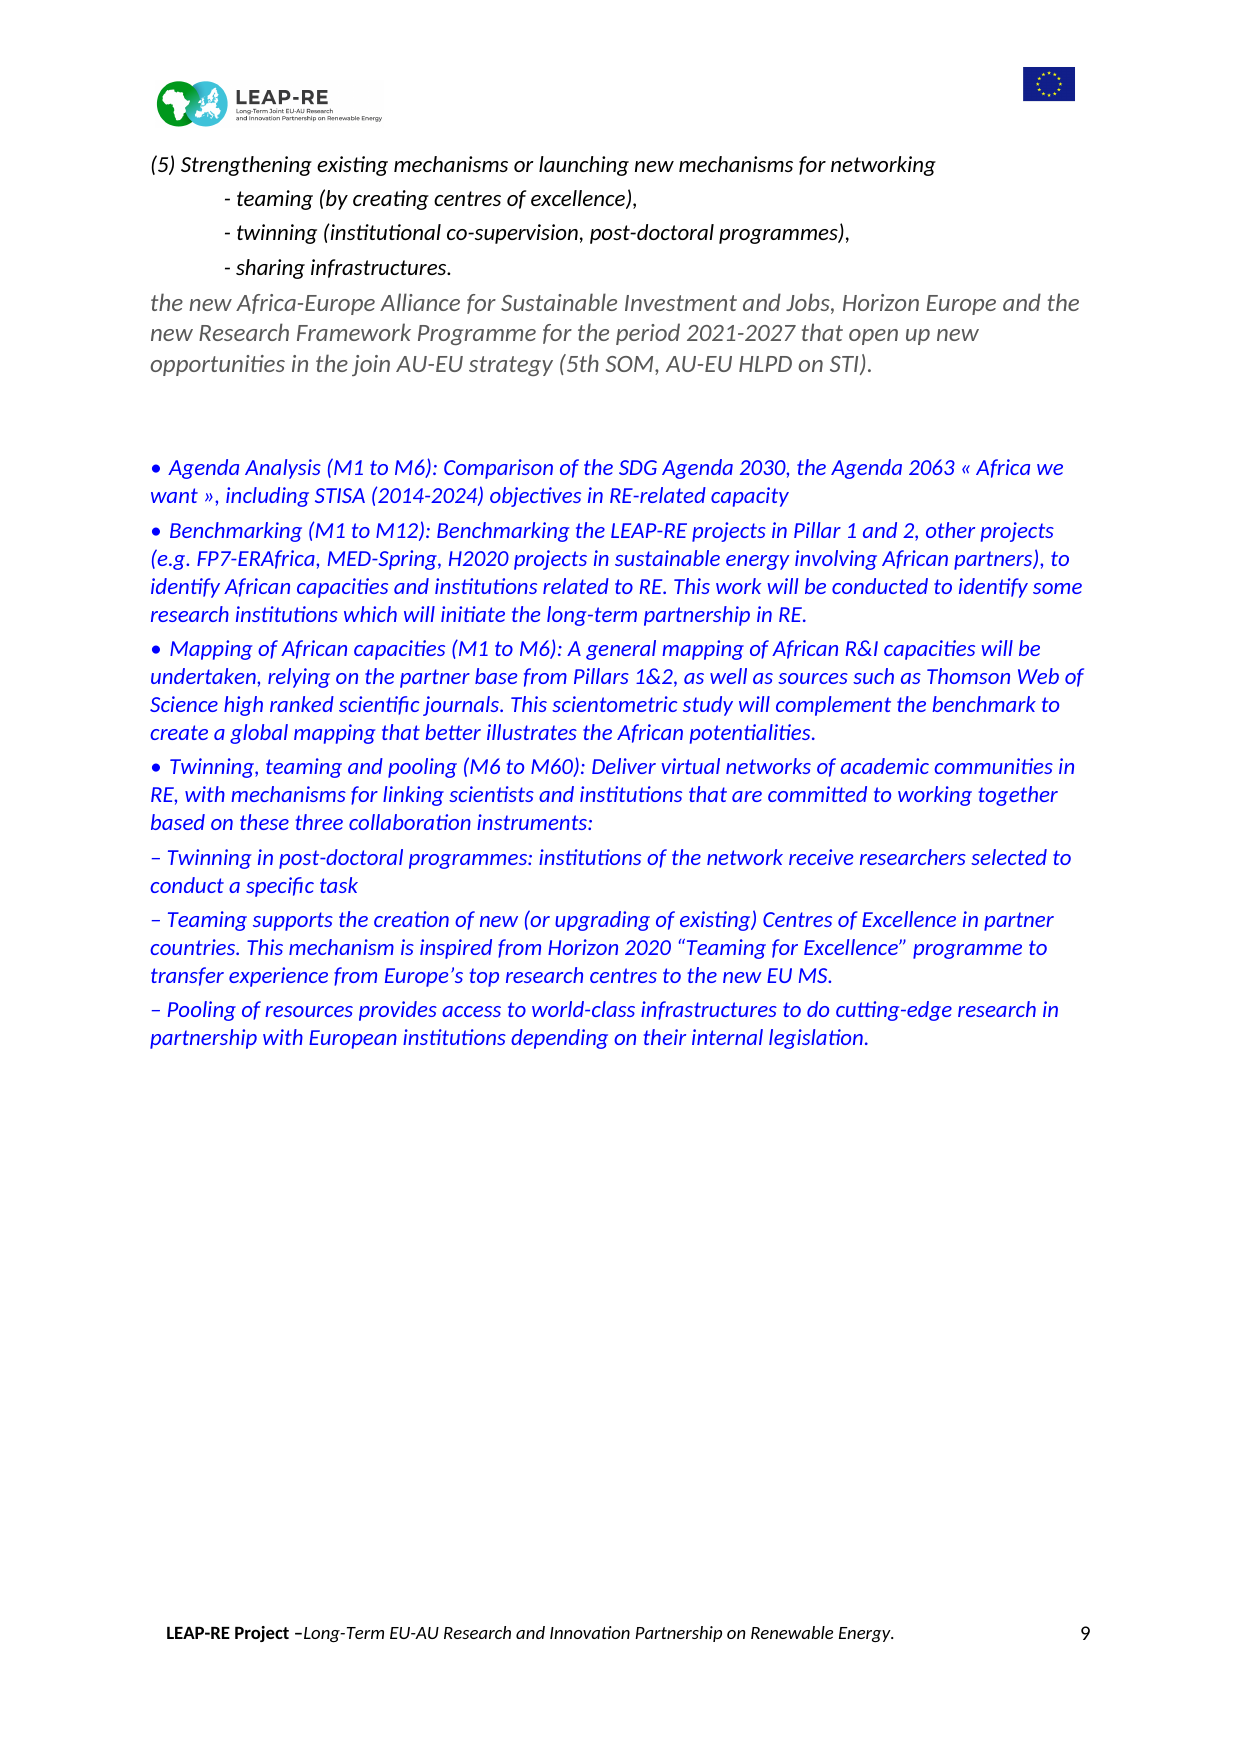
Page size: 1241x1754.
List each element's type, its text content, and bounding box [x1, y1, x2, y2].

text • Twinning, teaming and pooling (M6 to M60): Deliver virtual networks of academic communities in RE, with mechanisms for linking scientists and institutions that are committed to working together based on these three collaboration instruments: [150, 752, 1090, 836]
text - sharing infrastructures. [224, 253, 1090, 281]
text – Twinning in post-doctoral programmes: institutions of the network receive researchers selected to conduct a specific task [150, 843, 1090, 899]
text - teaming (by creating centres of excellence), [224, 184, 1090, 212]
text - twinning (institutional co-supervision, post-doctoral programmes), [224, 218, 1090, 247]
picture [155, 80, 384, 128]
text – Pooling of resources provides access to world-class infrastructures to do cutting-edge research in partnership with European institutions depending on their internal legislation. [150, 995, 1090, 1051]
text the new Africa-Europe Alliance for Sustainable Investment and Jobs, Horizon Europe and the new Research Framework Programme for the period 2021-2027 that open up new opportunities in the join AU-EU strategy (5th SOM, AU-EU HLPD on STI). [150, 287, 1090, 379]
text – Teaming supports the creation of new (or upgrading of existing) Centres of Excellence in partner countries. This mechanism is inspired from Horizon 2020 “Teaming for Excellence” programme to transfer experience from Europe’s top research centres to the new EU MS. [150, 905, 1090, 989]
text • Agenda Analysis (M1 to M6): Comparison of the SDG Agenda 2030, the Agenda 2063 « Africa we want », including STISA (2014-2024) objectives in RE-related capacity [150, 453, 1090, 509]
text • Benchmarking (M1 to M12): Benchmarking the LEAP-RE projects in Pillar 1 and 2, other projects (e.g. FP7-ERAfrica, MED-Spring, H2020 projects in sustainable energy involving African partners), to identify African capacities and institutions related to RE. This work will be conducted to identify some research institutions which will initiate the long-term partnership in RE. [150, 516, 1090, 628]
text (5) Strengthening existing mechanisms or launching new mechanisms for networking [150, 150, 1090, 178]
picture [1022, 66, 1075, 102]
text • Mapping of African capacities (M1 to M6): A general mapping of African R&I capacities will be undertaken, relying on the partner base from Pillars 1&2, as well as sources such as Thomson Web of Science high ranked scientific journals. This scientometric study will complement the benchmark to create a global mapping that better illustrates the African potentialities. [150, 634, 1090, 746]
